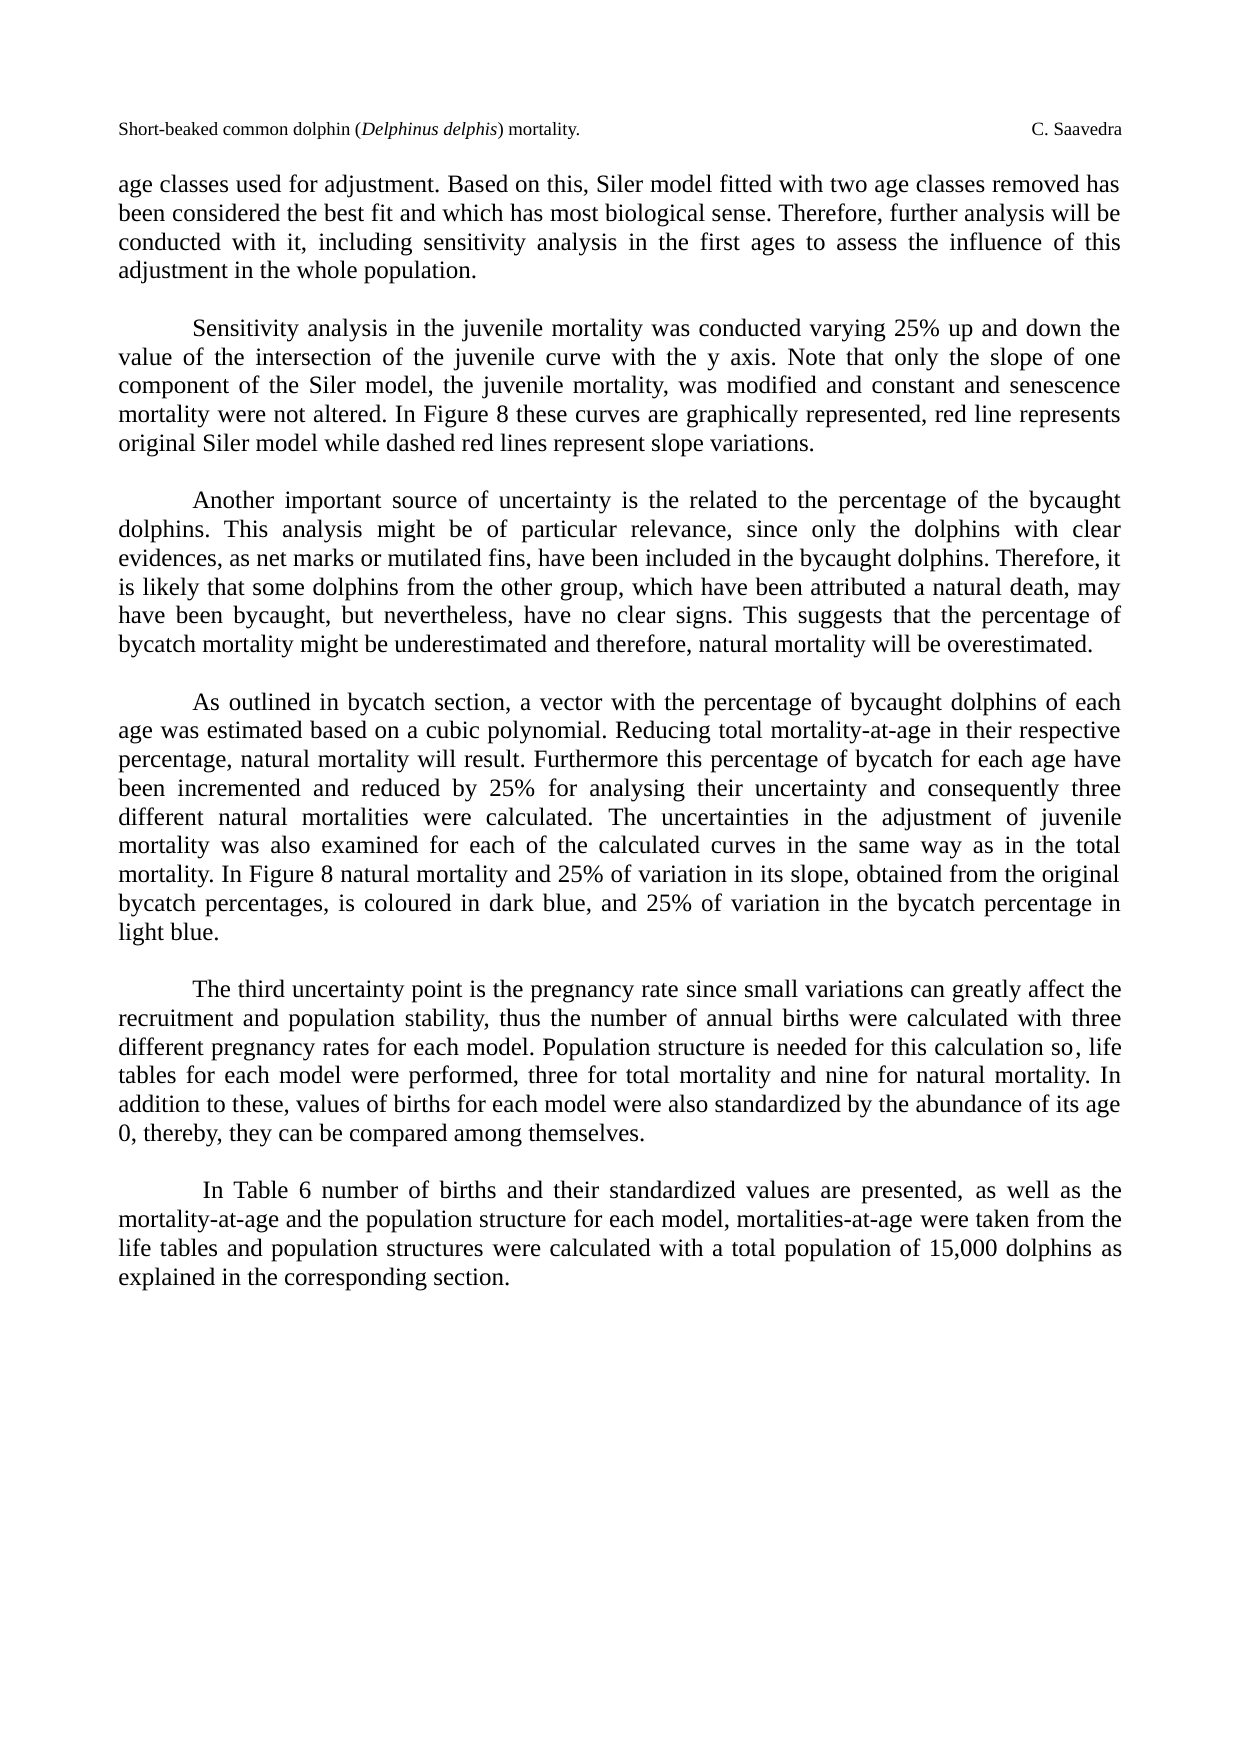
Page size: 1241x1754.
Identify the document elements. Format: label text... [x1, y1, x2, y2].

text In Table 6 number of births and their standardized values are presented, as well as the mortality-at-age and the population structure for each model, mortalities-at-age were taken from the life tables and population structures were calculated with a total population of 15,000 dolphins as explained in the corresponding section. [118, 1175, 1122, 1290]
text age classes used for adjustment. Based on this, Siler model fitted with two age classes removed has been considered the best fit and which has most biological sense. Therefore, further analysis will be conducted with it, including sensitivity analysis in the first ages to assess the influence of this adjustment in the whole population. [118, 169, 1122, 284]
text The third uncertainty point is the pregnancy rate since small variations can greatly affect the recruitment and population stability, thus the number of annual births were calculated with three different pregnancy rates for each model. Population structure is needed for this calculation so, life tables for each model were performed, three for total mortality and nine for natural mortality. In addition to these, values of births for each model were also standardized by the abundance of its age 0, thereby, they can be compared among themselves. [118, 974, 1122, 1147]
text As outlined in bycatch section, a vector with the percentage of bycaught dolphins of each age was estimated based on a cubic polynomial. Reducing total mortality-at-age in their respective percentage, natural mortality will result. Furthermore this percentage of bycatch for each age have been incremented and reduced by 25% for analysing their uncertainty and consequently three different natural mortalities were calculated. The uncertainties in the adjustment of juvenile mortality was also examined for each of the calculated curves in the same way as in the total mortality. In Figure 8 natural mortality and 25% of variation in its slope, obtained from the original bycatch percentages, is coloured in dark blue, and 25% of variation in the bycatch percentage in light blue. [118, 687, 1122, 945]
text Sensitivity analysis in the juvenile mortality was conducted varying 25% up and down the value of the intersection of the juvenile curve with the y axis. Note that only the slope of one component of the Siler model, the juvenile mortality, was modified and constant and senescence mortality were not altered. In Figure 8 these curves are graphically represented, red line represents original Siler model while dashed red lines represent slope variations. [118, 313, 1122, 457]
text Another important source of uncertainty is the related to the percentage of the bycaught dolphins. This analysis might be of particular relevance, since only the dolphins with clear evidences, as net marks or mutilated fins, have been included in the bycaught dolphins. Therefore, it is likely that some dolphins from the other group, which have been attributed a natural death, may have been bycaught, but nevertheless, have no clear signs. This suggests that the percentage of bycatch mortality might be underestimated and therefore, natural mortality will be overestimated. [118, 485, 1122, 658]
